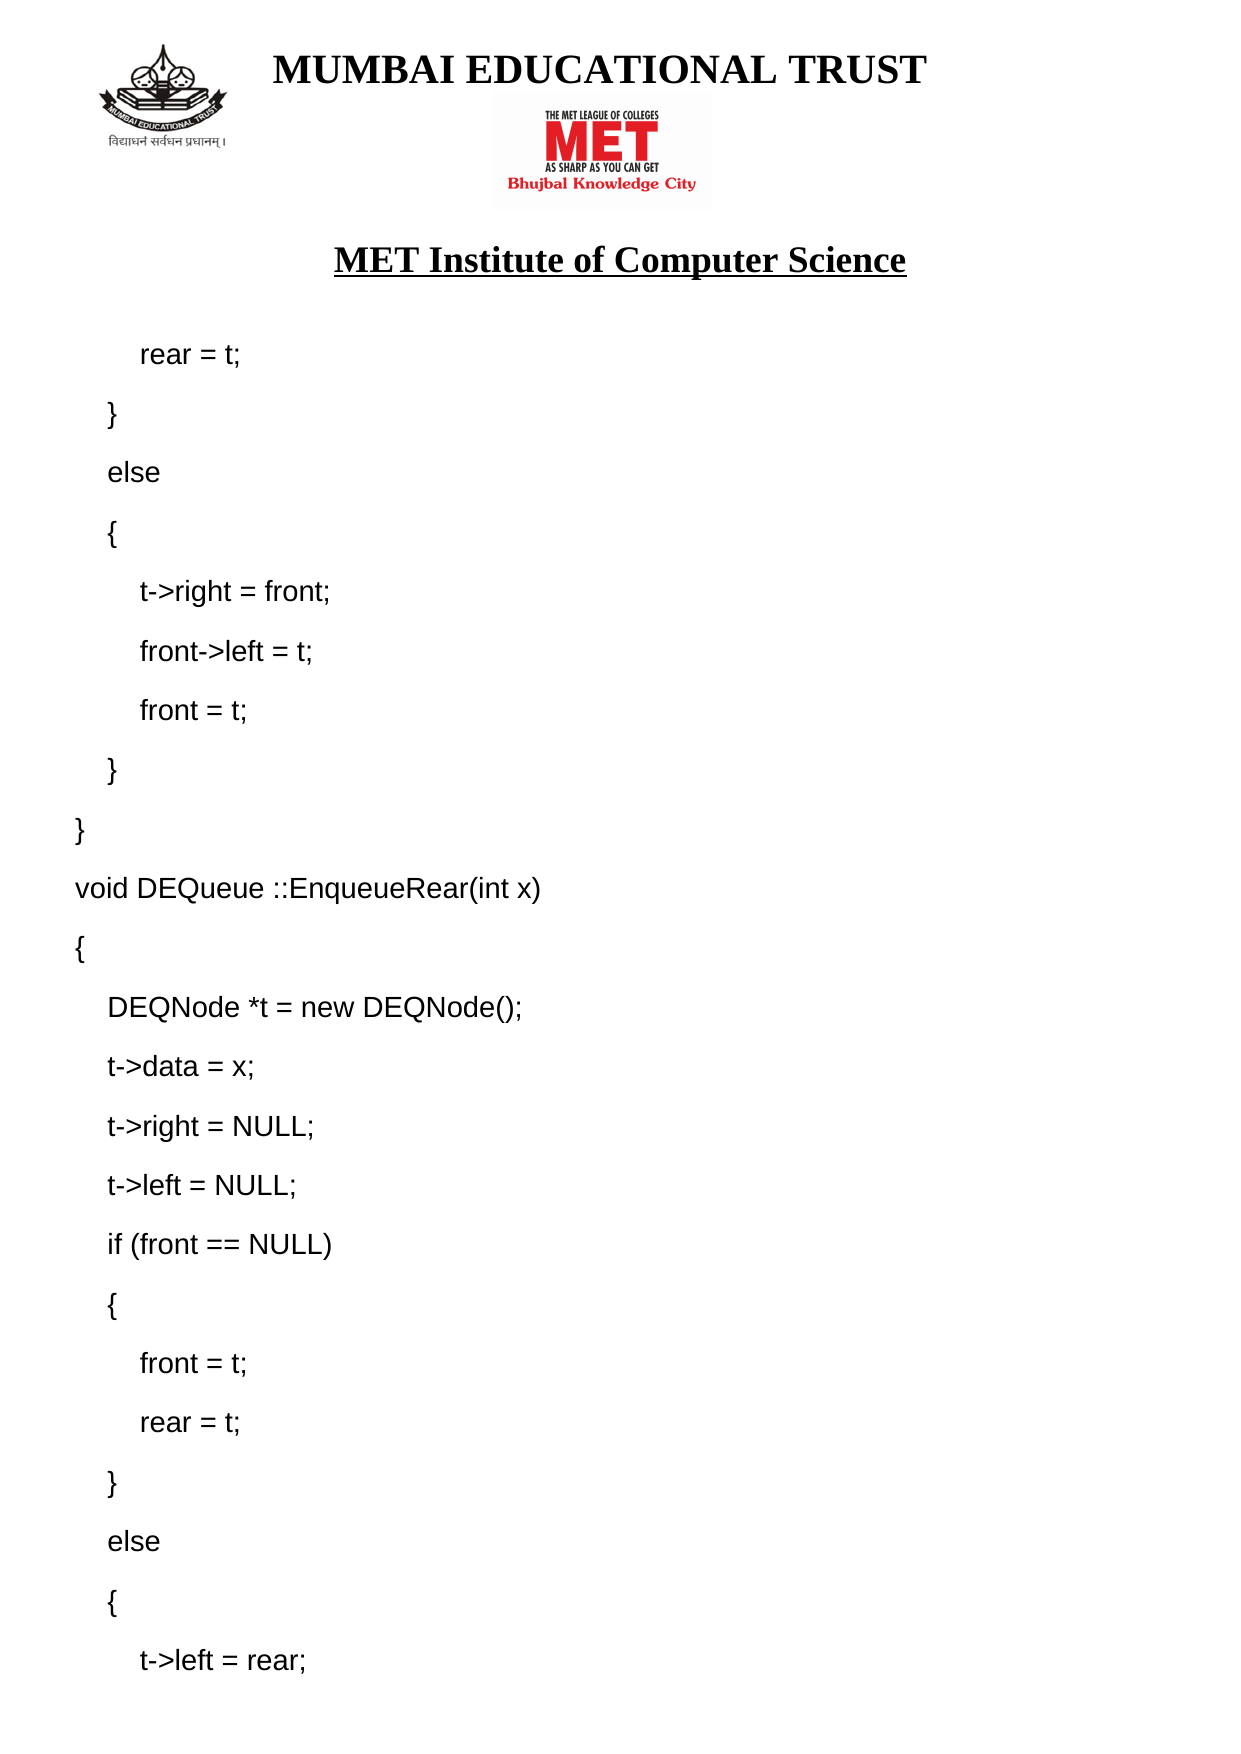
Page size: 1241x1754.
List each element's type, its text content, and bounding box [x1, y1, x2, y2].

picture [492, 92, 712, 210]
picture [98, 44, 228, 148]
text { [75, 1583, 1165, 1617]
text { [75, 930, 1165, 964]
text t->right = front; [75, 574, 1165, 608]
text rear = t; [75, 337, 1165, 370]
text void DEQueue ::EnqueueRear(int x) [75, 871, 1165, 904]
text } [75, 752, 1165, 786]
text DEQNode *t = new DEQNode(); [75, 990, 1165, 1023]
text if (front == NULL) [75, 1227, 1165, 1261]
text front = t; [75, 693, 1165, 726]
text } [75, 812, 1165, 845]
text else [75, 455, 1165, 489]
text t->left = NULL; [75, 1168, 1165, 1201]
text } [75, 396, 1165, 429]
text rear = t; [75, 1405, 1165, 1439]
text { [75, 1287, 1165, 1320]
text { [75, 515, 1165, 548]
text t->left = rear; [75, 1643, 1165, 1676]
text } [75, 1465, 1165, 1498]
text front = t; [75, 1346, 1165, 1379]
text else [75, 1524, 1165, 1558]
text t->right = NULL; [75, 1108, 1165, 1142]
text t->data = x; [75, 1049, 1165, 1083]
text front->left = t; [75, 633, 1165, 667]
